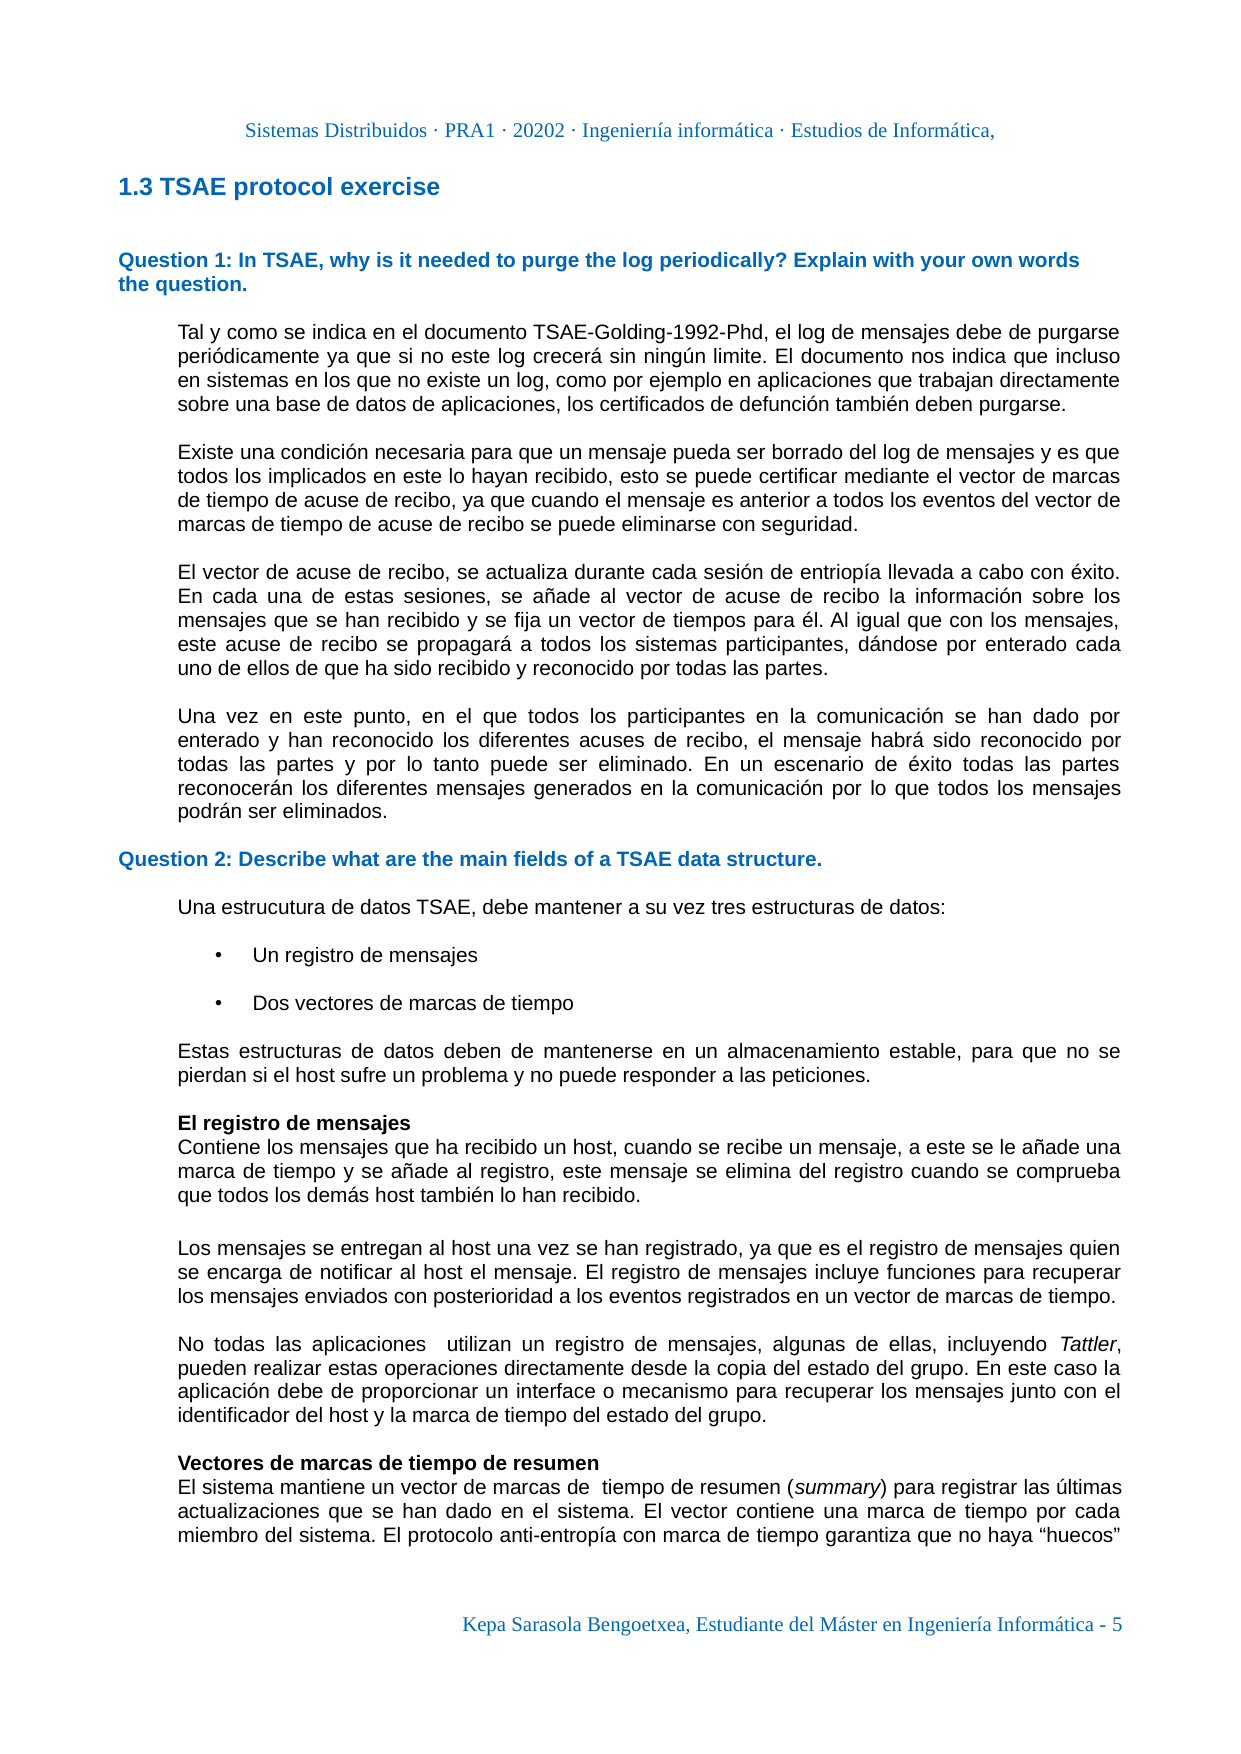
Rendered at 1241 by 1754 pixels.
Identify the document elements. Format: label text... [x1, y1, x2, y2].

text El registro de mensajes [177, 1111, 1122, 1135]
text El vector de acuse de recibo, se actualiza durante cada sesión de entriopía llevada a cabo con éxito. En cada una de estas sesiones, se añade al vector de acuse de recibo la información sobre los mensajes que se han recibido y se fija un vector de tiempos para él. Al igual que con los mensajes, este acuse de recibo se propagará a todos los sistemas participantes, dándose por enterado cada uno de ellos de que ha sido recibido y reconocido por todas las partes. [177, 560, 1122, 679]
text El sistema mantiene un vector de marcas de tiempo de resumen (summary) para registrar las últimas actualizaciones que se han dado en el sistema. El vector contiene una marca de tiempo por cada miembro del sistema. El protocolo anti-entropía con marca de tiempo garantiza que no haya “huecos” [177, 1475, 1122, 1547]
text the question. [118, 272, 1122, 296]
text Una estrucutura de datos TSAE, debe mantener a su vez tres estructuras de datos: [177, 895, 1122, 919]
text Question 1: In TSAE, why is it needed to purge the log periodically? Explain with your own words [118, 248, 1122, 272]
text Estas estructuras de datos deben de mantenerse en un almacenamiento estable, para que no se pierdan si el host sufre un problema y no puede responder a las peticiones. [177, 1039, 1122, 1087]
text Question 2: Describe what are the main fields of a TSAE data structure. [118, 847, 1122, 871]
text Vectores de marcas de tiempo de resumen [177, 1451, 1122, 1475]
text Contiene los mensajes que ha recibido un host, cuando se recibe un mensaje, a este se le añade una marca de tiempo y se añade al registro, este mensaje se elimina del registro cuando se comprueba que todos los demás host también lo han recibido. [177, 1135, 1122, 1207]
list Dos vectores de marcas de tiempo [215, 991, 1122, 1015]
text Existe una condición necesaria para que un mensaje pueda ser borrado del log de mensajes y es que todos los implicados en este lo hayan recibido, esto se puede certificar mediante el vector de marcas de tiempo de acuse de recibo, ya que cuando el mensaje es anterior a todos los eventos del vector de marcas de tiempo de acuse de recibo se puede eliminarse con seguridad. [177, 440, 1122, 536]
text No todas las aplicaciones utilizan un registro de mensajes, algunas de ellas, incluyendo Tattler, pueden realizar estas operaciones directamente desde la copia del estado del grupo. En este caso la aplicación debe de proporcionar un interface o mecanismo para recuperar los mensajes junto con el identificador del host y la marca de tiempo del estado del grupo. [177, 1331, 1122, 1427]
text Los mensajes se entregan al host una vez se han registrado, ya que es el registro de mensajes quien se encarga de notificar al host el mensaje. El registro de mensajes incluye funciones para recuperar los mensajes enviados con posterioridad a los eventos registrados en un vector de marcas de tiempo. [177, 1236, 1122, 1307]
text Tal y como se indica en el documento TSAE-Golding-1992-Phd, el log de mensajes debe de purgarse periódicamente ya que si no este log crecerá sin ningún limite. El documento nos indica que incluso en sistemas en los que no existe un log, como por ejemplo en aplicaciones que trabajan directamente sobre una base de datos de aplicaciones, los certificados de defunción también deben purgarse. [177, 320, 1122, 416]
list Un registro de mensajes [215, 943, 1122, 967]
text 1.3 TSAE protocol exercise [118, 172, 1122, 200]
text Una vez en este punto, en el que todos los participantes en la comunicación se han dado por enterado y han reconocido los diferentes acuses de recibo, el mensaje habrá sido reconocido por todas las partes y por lo tanto puede ser eliminado. En un escenario de éxito todas las partes reconocerán los diferentes mensajes generados en la comunicación por lo que todos los mensajes podrán ser eliminados. [177, 703, 1122, 823]
